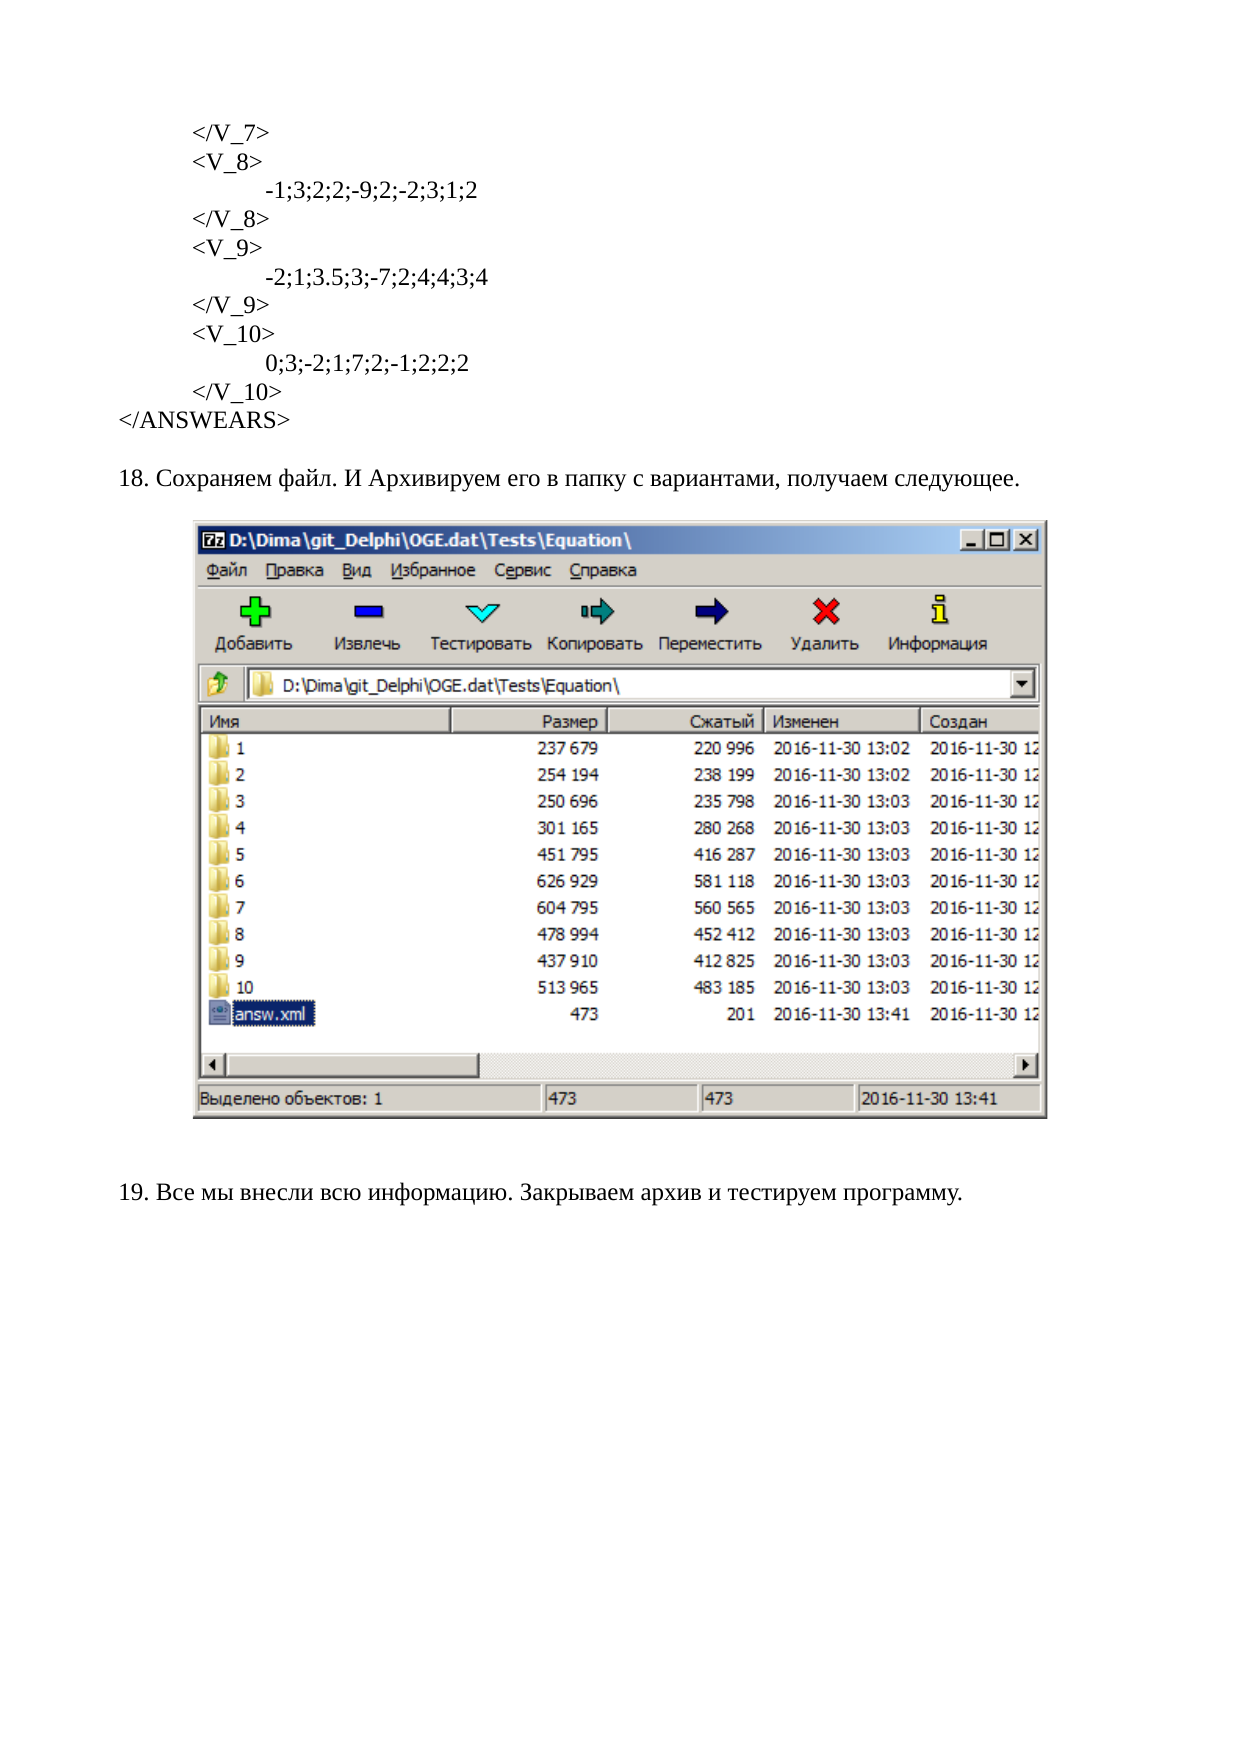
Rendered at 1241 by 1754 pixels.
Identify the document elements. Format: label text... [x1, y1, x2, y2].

text </V_10> [118, 377, 1122, 406]
text 0;3;-2;1;7;2;-1;2;2;2 [118, 348, 1122, 377]
text 19. Все мы внесли всю информацию. Закрываем архив и тестируем программу. [118, 1177, 1122, 1205]
text </V_9> [118, 291, 1122, 319]
text -2;1;3.5;3;-7;2;4;4;3;4 [118, 262, 1122, 291]
text </V_8> [118, 204, 1122, 233]
text </ANSWEARS> [118, 406, 1122, 434]
text 18. Сохраняем файл. И Архивируем его в папку с вариантами, получаем следующее. [118, 463, 1122, 492]
text </V_7> [118, 118, 1122, 147]
text <V_8> [118, 147, 1122, 176]
text <V_10> [118, 319, 1122, 348]
text <V_9> [118, 233, 1122, 262]
picture [192, 520, 1048, 1119]
text -1;3;2;2;-9;2;-2;3;1;2 [118, 176, 1122, 204]
